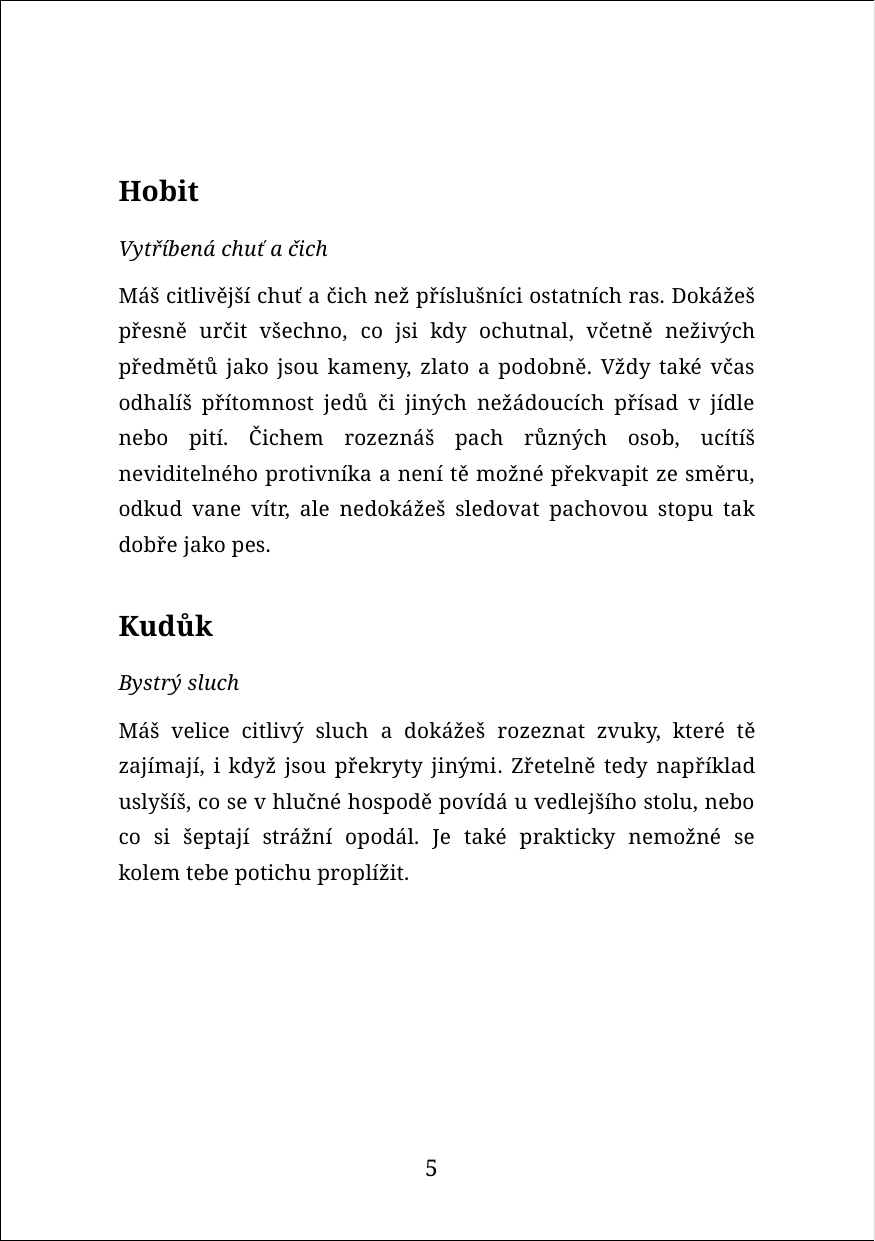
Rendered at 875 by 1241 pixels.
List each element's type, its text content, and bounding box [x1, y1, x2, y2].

text Máš citlivější chuť a čich než příslušníci ostatních ras. Dokážeš přesně určit všechno, co jsi kdy ochutnal, včetně neživých předmětů jako jsou kameny, zlato a podobně. Vždy také včas odhalíš přítomnost jedů či jiných nežádoucích přísad v jídle nebo pití. Čichem rozeznáš pach různých osob, ucítíš neviditelného protivníka a není tě možné překvapit ze směru, odkud vane vítr, ale nedokážeš sledovat pachovou stopu tak dobře jako pes. [118, 281, 756, 558]
text Máš velice citlivý sluch a dokážeš rozeznat zvuky, které tě zajímají, i když jsou překryty jinými. Zřetelně tedy například uslyšíš, co se v hlučné hospodě povídá u vedlejšího stolu, nebo co si šeptají strážní opodál. Je také prakticky nemožné se kolem tebe potichu proplížit. [118, 716, 756, 886]
subtitle Kudůk [118, 607, 756, 645]
text Bystrý sluch [118, 668, 756, 697]
text Vytříbená chuť a čich [118, 234, 756, 262]
subtitle Hobit [118, 172, 756, 210]
